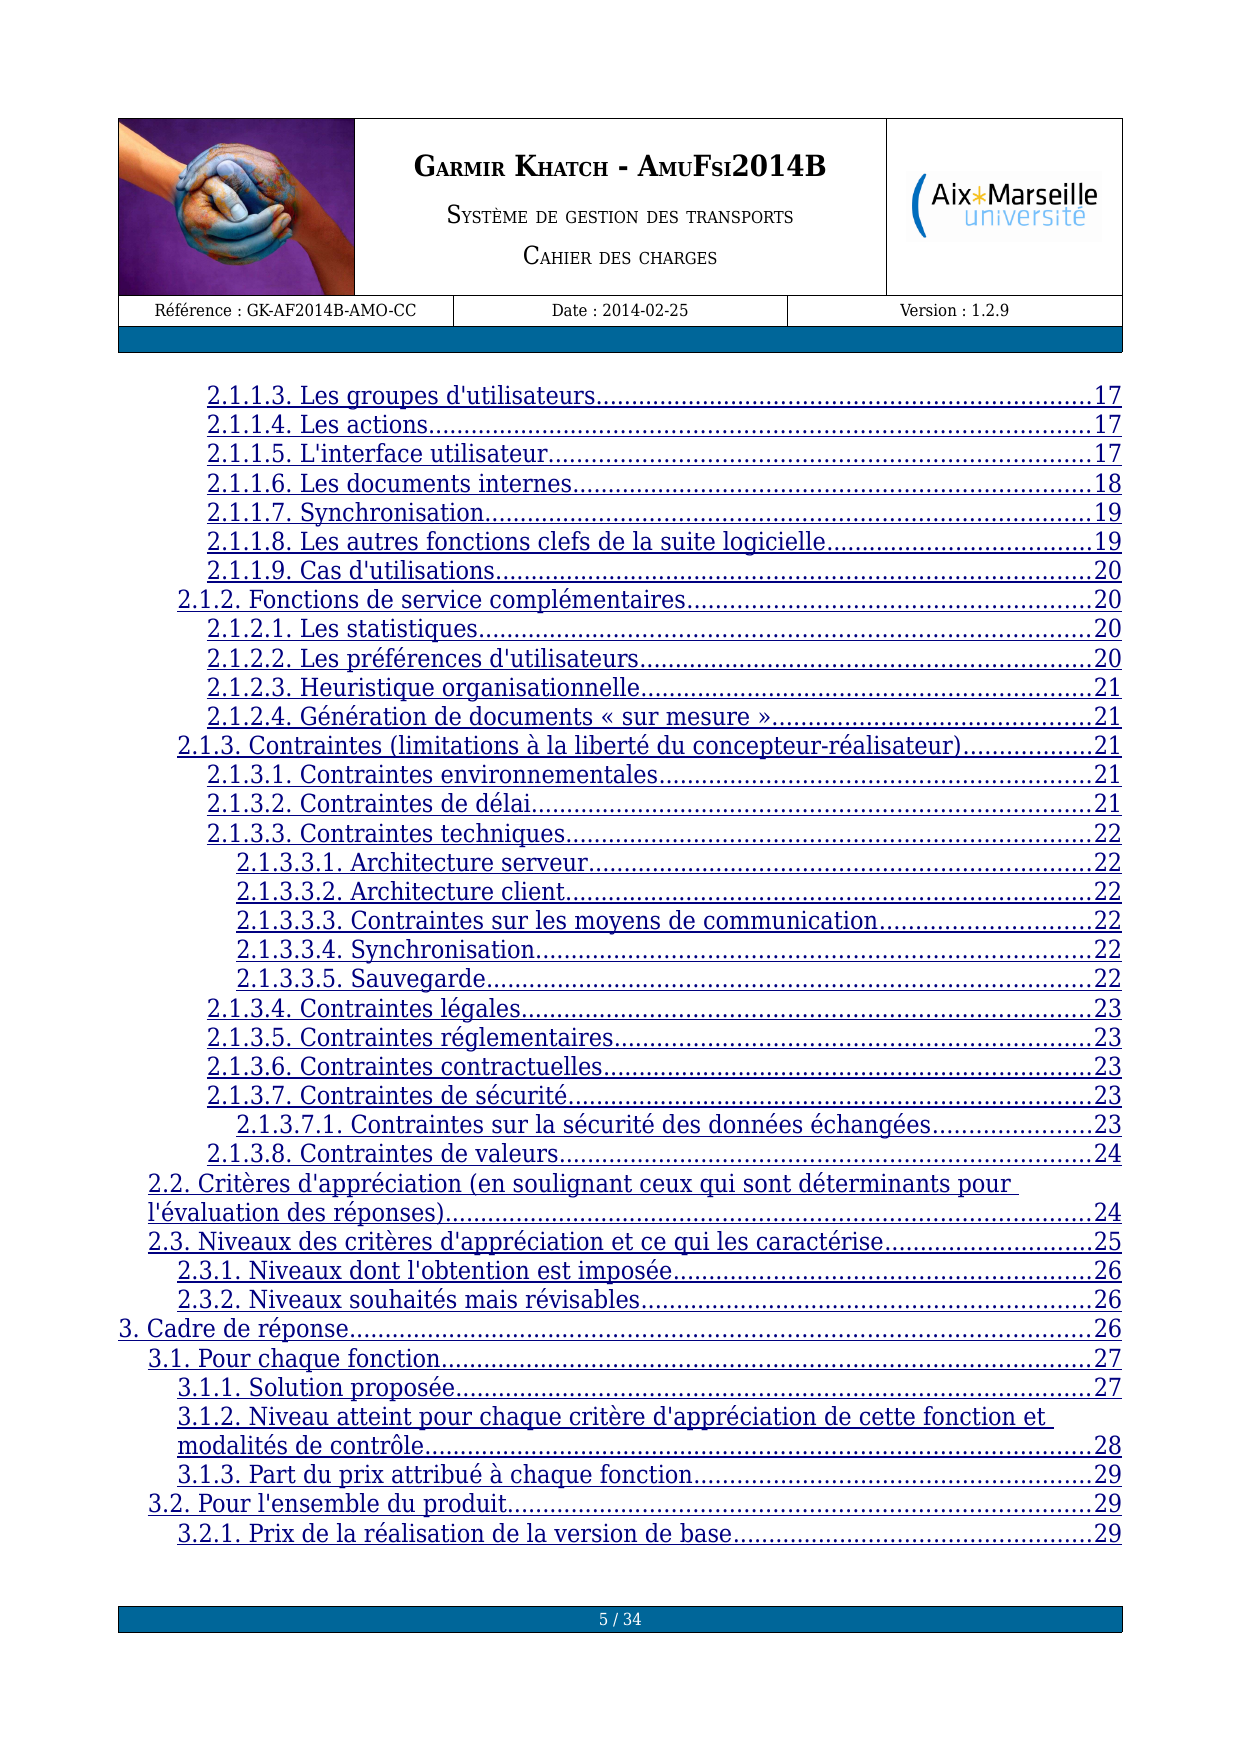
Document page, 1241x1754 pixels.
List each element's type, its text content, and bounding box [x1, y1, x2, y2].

text 3.1.2. Niveau atteint pour chaque critère d'appréciation de cette fonction et modalités de contrôle 28 [177, 1402, 1122, 1456]
text 2.1.3.2. Contraintes de délai 21 [207, 789, 1122, 815]
text 2.1.1.3. Les groupes d'utilisateurs 17 [207, 381, 1122, 406]
text 2.1.3.7.1. Contraintes sur la sécurité des données échangées 23 [236, 1110, 1122, 1136]
text 2.1.2.1. Les statistiques 20 [207, 614, 1122, 640]
text 2.3.1. Niveaux dont l'obtention est imposée 26 [177, 1256, 1122, 1281]
text 3.1. Pour chaque fonction 27 [148, 1344, 1122, 1369]
text 2.1.1.8. Les autres fonctions clefs de la suite logicielle 19 [207, 527, 1122, 552]
text 2.1.1.6. Les documents internes 18 [207, 469, 1122, 494]
text 2.1.2.2. Les préférences d'utilisateurs 20 [207, 644, 1122, 669]
text 2.1.2. Fonctions de service complémentaires 20 [177, 585, 1122, 611]
text 2.1.3.6. Contraintes contractuelles 23 [207, 1052, 1122, 1077]
text 2.3.2. Niveaux souhaités mais révisables 26 [177, 1285, 1122, 1311]
text 2.2. Critères d'appréciation (en soulignant ceux qui sont déterminants pour l'évaluation des réponses) 24 [148, 1169, 1122, 1223]
text 3.1.1. Solution proposée 27 [177, 1373, 1122, 1398]
text 2.1.2.3. Heuristique organisationnelle 21 [207, 673, 1122, 698]
text 2.1.1.4. Les actions 17 [207, 410, 1122, 436]
text 3.2. Pour l'ensemble du produit 29 [148, 1489, 1122, 1515]
text 2.1.3.4. Contraintes légales 23 [207, 994, 1122, 1019]
text 2.1.3.3.5. Sauvegarde 22 [236, 964, 1122, 990]
text 2.1.1.9. Cas d'utilisations 20 [207, 556, 1122, 581]
text 3.2.1. Prix de la réalisation de la version de base 29 [177, 1519, 1122, 1544]
picture [887, 126, 1122, 288]
text 3. Cadre de réponse 26 [118, 1314, 1122, 1340]
picture [119, 119, 354, 295]
text 2.1.3.3.3. Contraintes sur les moyens de communication 22 [236, 906, 1122, 931]
text 2.1.3.3.2. Architecture client 22 [236, 877, 1122, 902]
text 2.1.3.5. Contraintes réglementaires 23 [207, 1023, 1122, 1048]
text 2.1.3.8. Contraintes de valeurs 24 [207, 1139, 1122, 1165]
text 2.1.3.3. Contraintes techniques 22 [207, 819, 1122, 844]
text 2.1.3.7. Contraintes de sécurité 23 [207, 1081, 1122, 1106]
text 2.1.3. Contraintes (limitations à la liberté du concepteur-réalisateur) 21 [177, 731, 1122, 756]
text 3.1.3. Part du prix attribué à chaque fonction 29 [177, 1460, 1122, 1486]
text 2.1.3.3.4. Synchronisation 22 [236, 935, 1122, 961]
text 2.3. Niveaux des critères d'appréciation et ce qui les caractérise 25 [148, 1227, 1122, 1252]
text 2.1.3.3.1. Architecture serveur 22 [236, 848, 1122, 873]
text 2.1.3.1. Contraintes environnementales 21 [207, 760, 1122, 786]
text 2.1.1.5. L'interface utilisateur 17 [207, 439, 1122, 465]
text 2.1.1.7. Synchronisation 19 [207, 498, 1122, 523]
text 2.1.2.4. Génération de documents « sur mesure » 21 [207, 702, 1122, 727]
